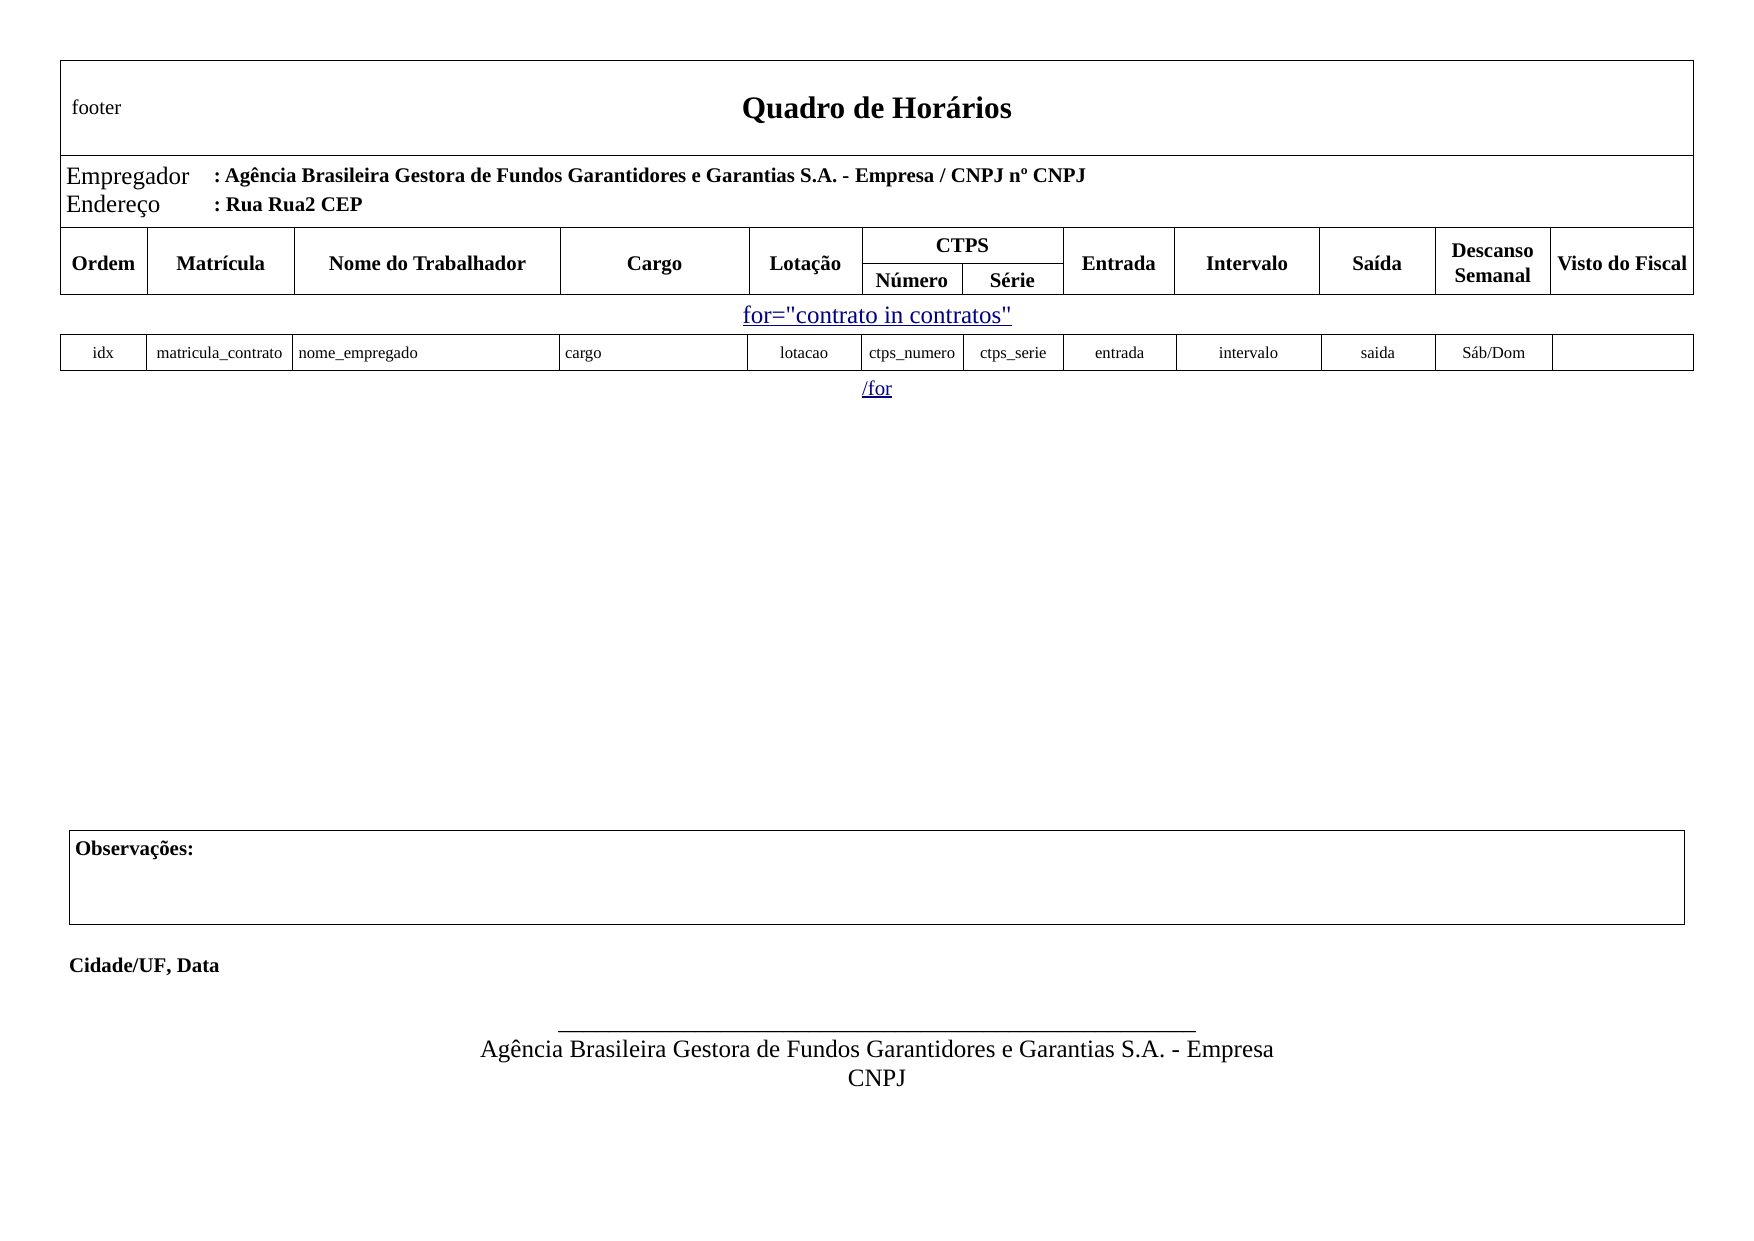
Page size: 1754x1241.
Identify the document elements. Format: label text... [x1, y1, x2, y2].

table_header for="contrato in contratos" [60, 295, 1693, 334]
text Agência Brasileira Gestora de Fundos Garantidores e Garantias S.A. - Empresa [69, 1034, 1685, 1063]
text Cidade/UF, Data [69, 953, 1685, 977]
table_cell [1553, 335, 1693, 370]
table_header Observações: [70, 831, 1684, 924]
table_cell idx [61, 335, 146, 370]
table_cell matricula_contrato [147, 335, 292, 370]
table_cell entrada [1064, 335, 1176, 370]
table_cell Sáb/Dom [1436, 335, 1552, 370]
table_cell nome_empregado [293, 335, 559, 370]
table_cell intervalo [1177, 335, 1321, 370]
table_cell saida [1322, 335, 1435, 370]
table_cell ctps_serie [964, 335, 1063, 370]
table_cell /for [60, 371, 1693, 419]
text CNPJ [69, 1063, 1685, 1092]
table_cell cargo [560, 335, 747, 370]
table_cell ctps_numero [862, 335, 963, 370]
table_cell lotacao [748, 335, 861, 370]
text ___________________________________________________ [69, 1006, 1685, 1034]
